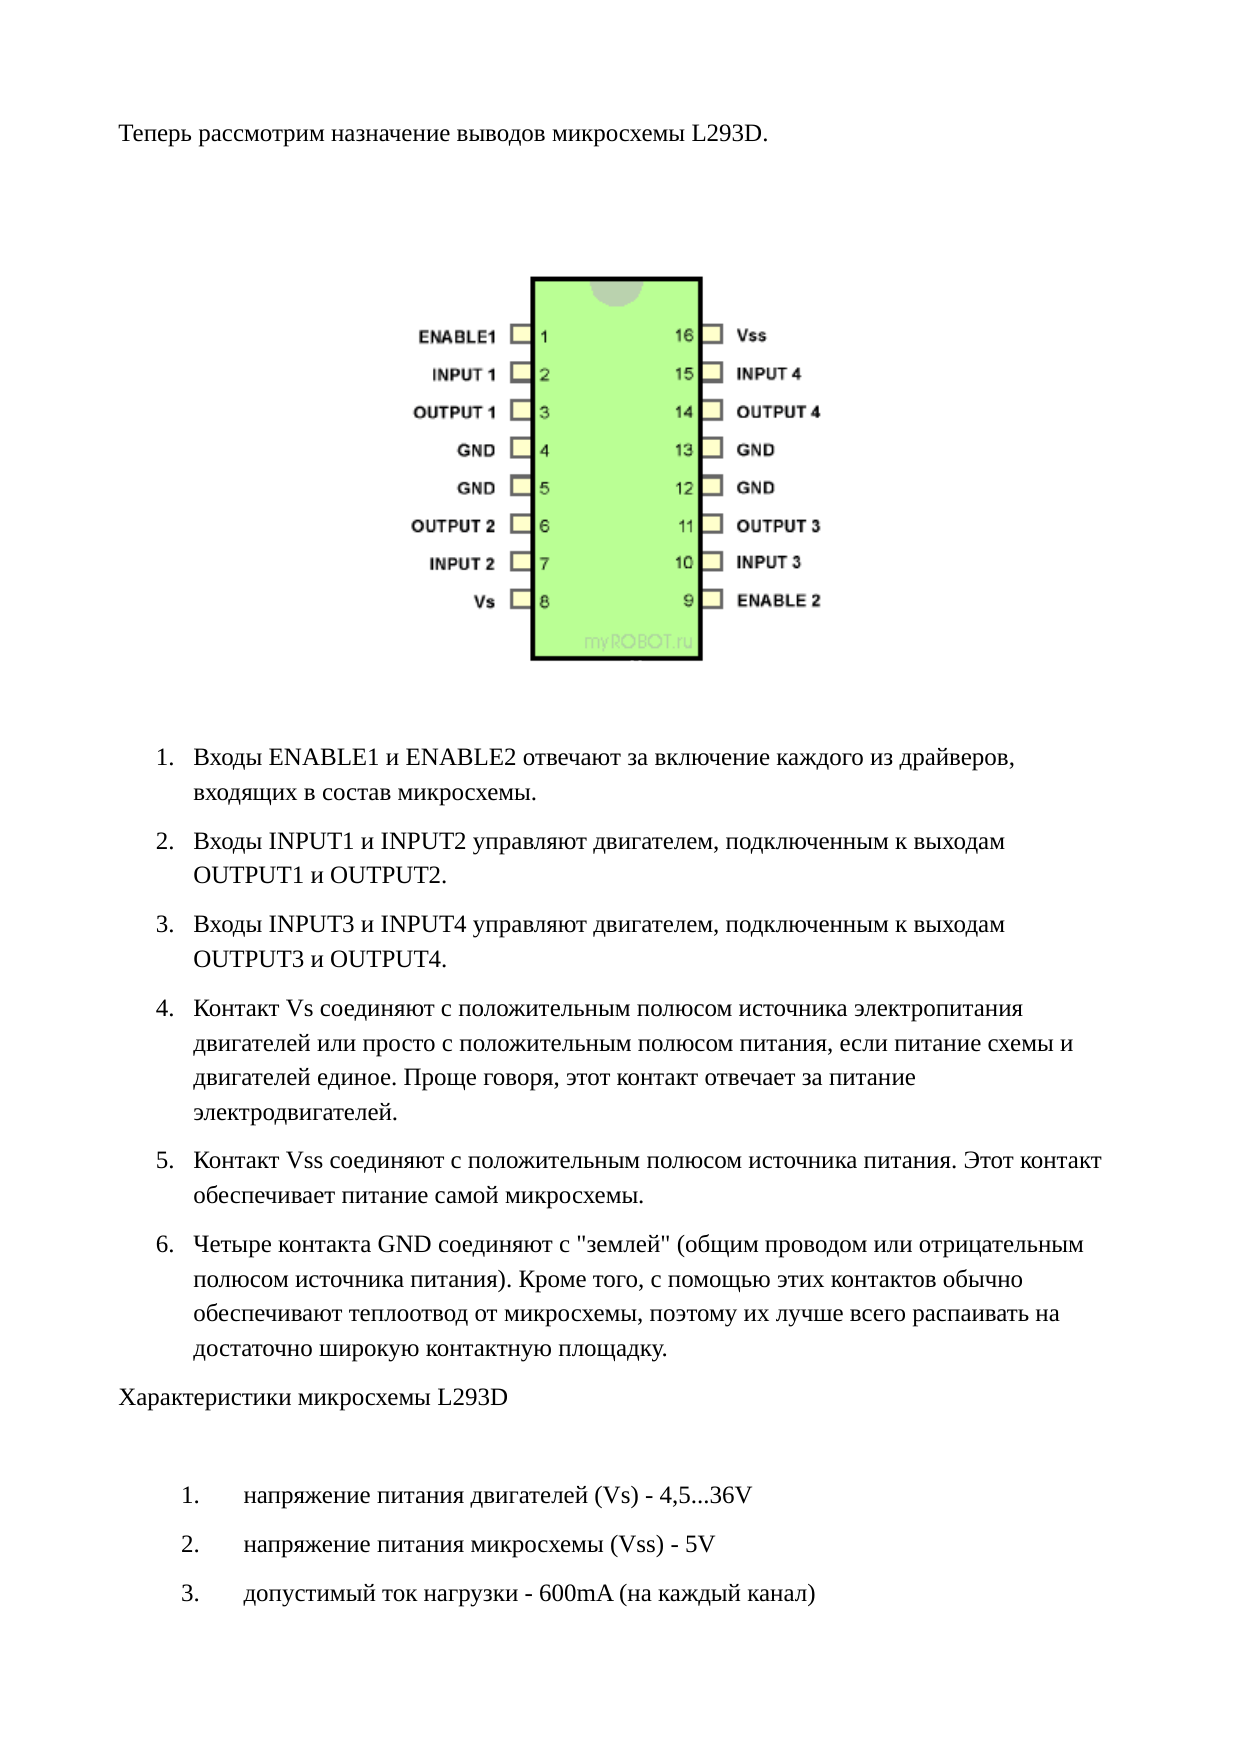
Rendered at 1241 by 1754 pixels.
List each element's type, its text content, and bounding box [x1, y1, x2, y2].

picture [385, 245, 855, 694]
list Контакт Vs соединяют с положительным полюсом источника электропитания двигателей или просто с положительным полюсом питания, если питание схемы и двигателей единое. Проще говоря, этот контакт отвечает за питание электродвигателей. [156, 993, 1122, 1125]
list Входы ENABLE1 и ENABLE2 отвечают за включение каждого из драйверов, входящих в состав микросхемы. [156, 742, 1122, 806]
list напряжение питания двигателей (Vs) - 4,5...36V [181, 1480, 1122, 1508]
list Входы INPUT1 и INPUT2 управляют двигателем, подключенным к выходам OUTPUT1 и OUTPUT2. [156, 826, 1122, 889]
list напряжение питания микросхемы (Vss) - 5V [181, 1529, 1122, 1558]
list Четыре контакта GND соединяют с "землей" (общим проводом или отрицательным полюсом источника питания). Кроме того, с помощью этих контактов обычно обеспечивают теплоотвод от микросхемы, поэтому их лучше всего распаивать на достаточно широкую контактную площадку. [156, 1229, 1122, 1361]
list допустимый ток нагрузки - 600mA (на каждый канал) [181, 1578, 1122, 1607]
list Входы INPUT3 и INPUT4 управляют двигателем, подключенным к выходам OUTPUT3 и OUTPUT4. [156, 909, 1122, 973]
text Характеристики микросхемы L293D [118, 1382, 1122, 1410]
list Контакт Vss соединяют с положительным полюсом источника питания. Этот контакт обеспечивает питание самой микросхемы. [156, 1146, 1122, 1209]
text Теперь рассмотрим назначение выводов микросхемы L293D. [118, 118, 1122, 147]
